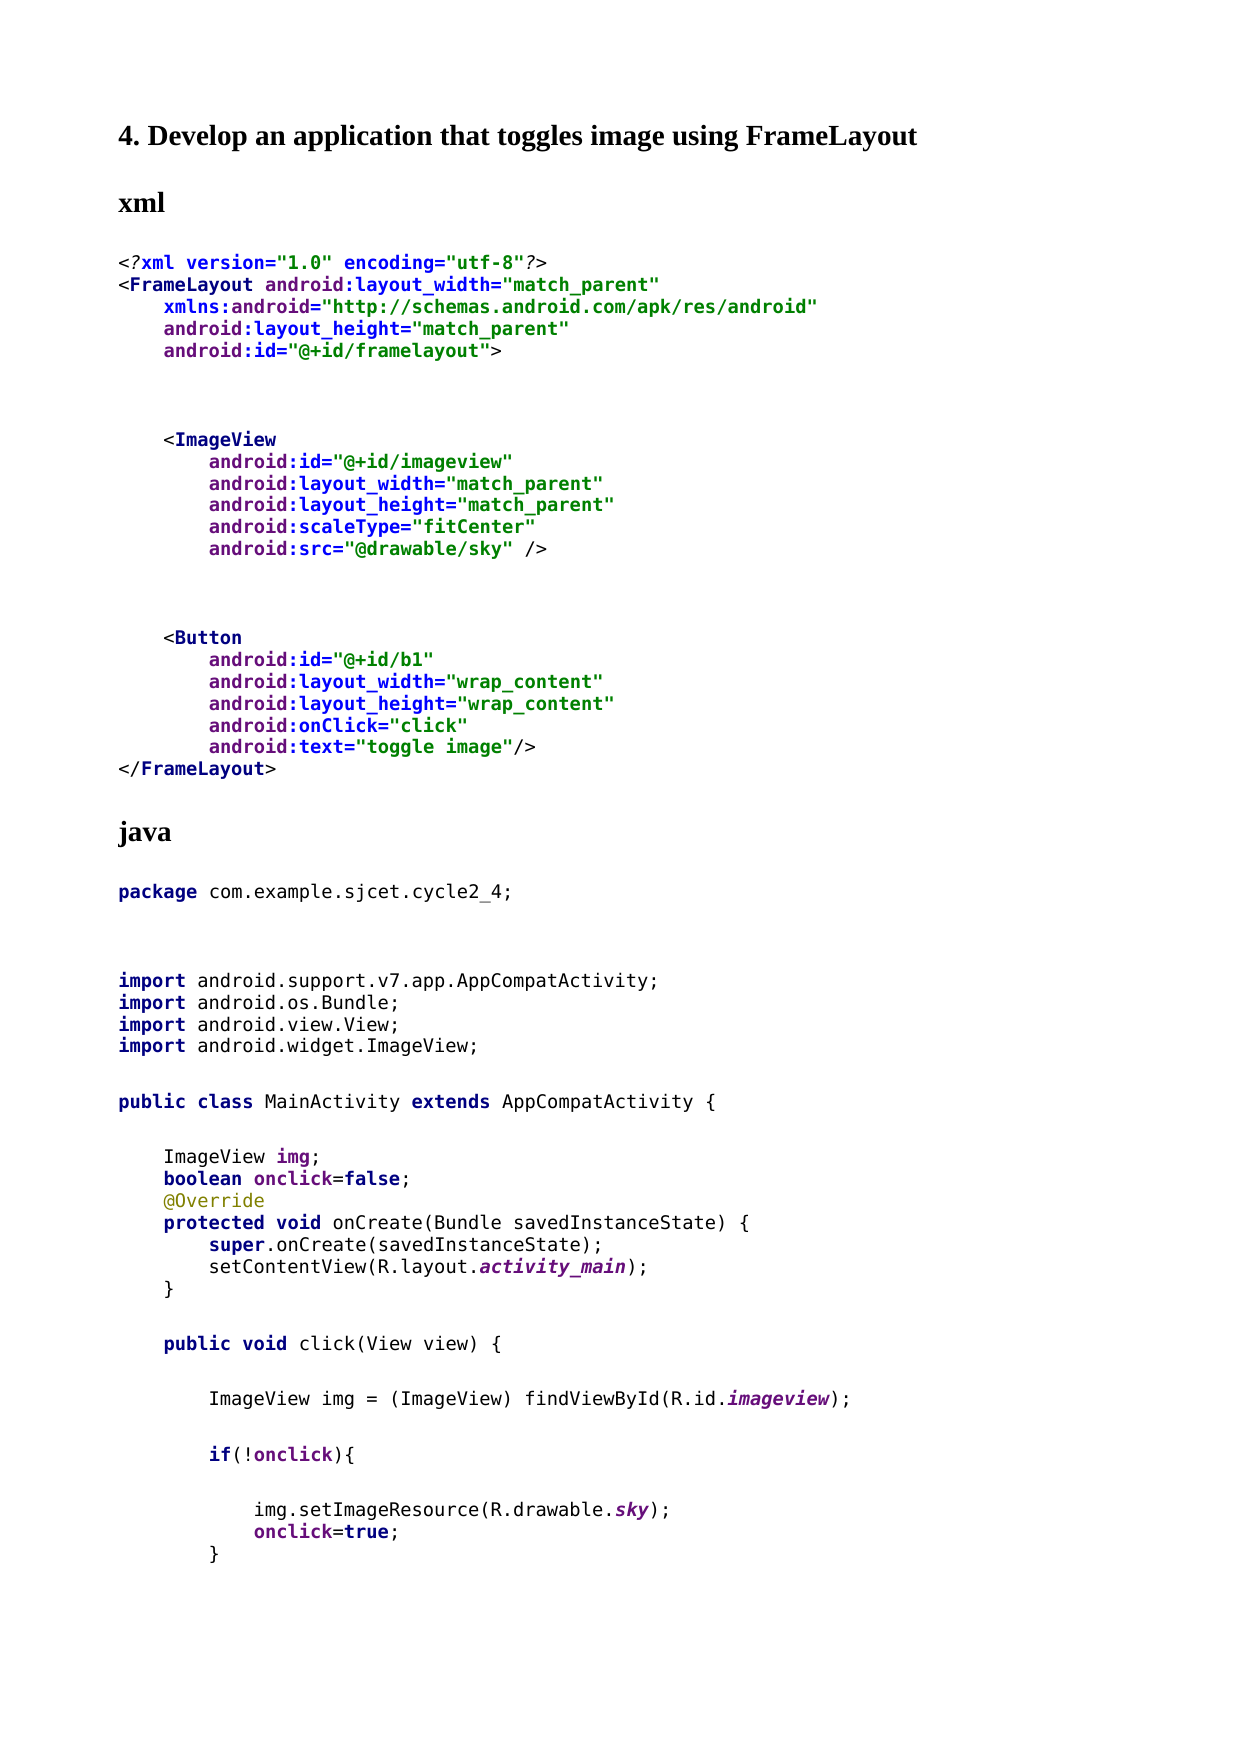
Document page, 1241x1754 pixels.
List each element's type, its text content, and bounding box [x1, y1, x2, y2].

text java [118, 814, 1122, 847]
text 4. Develop an application that toggles image using FrameLayout [118, 118, 1122, 152]
text <?xml version="1.0" encoding="utf-8"?> <FrameLayout android:layout_width="match_parent" xmlns:android="http://schemas.android.com/apk/res/android" android:layout_height="match_parent" android:id="@+id/framelayout"> <ImageView android:id="@+id/imageview" android:layout_width="match_parent" android:layout_height="match_parent" android:scaleType="fitCenter" android:src="@drawable/sky" /> <Button android:id="@+id/b1" android:layout_width="wrap_content" android:layout_height="wrap_content" android:onClick="click" android:text="toggle image"/> </FrameLayout> [118, 252, 1122, 814]
text xml [118, 185, 1122, 219]
text package com.example.sjcet.cycle2_4; import android.support.v7.app.AppCompatActivity; import android.os.Bundle; import android.view.View; import android.widget.ImageView; public class MainActivity extends AppCompatActivity { ImageView img; boolean onclick=false; @Override protected void onCreate(Bundle savedInstanceState) { super.onCreate(savedInstanceState); setContentView(R.layout.activity_main); } public void click(View view) { ImageView img = (ImageView) findViewById(R.id.imageview); if(!onclick){ img.setImageResource(R.drawable.sky); onclick=true; } [118, 881, 1122, 1632]
